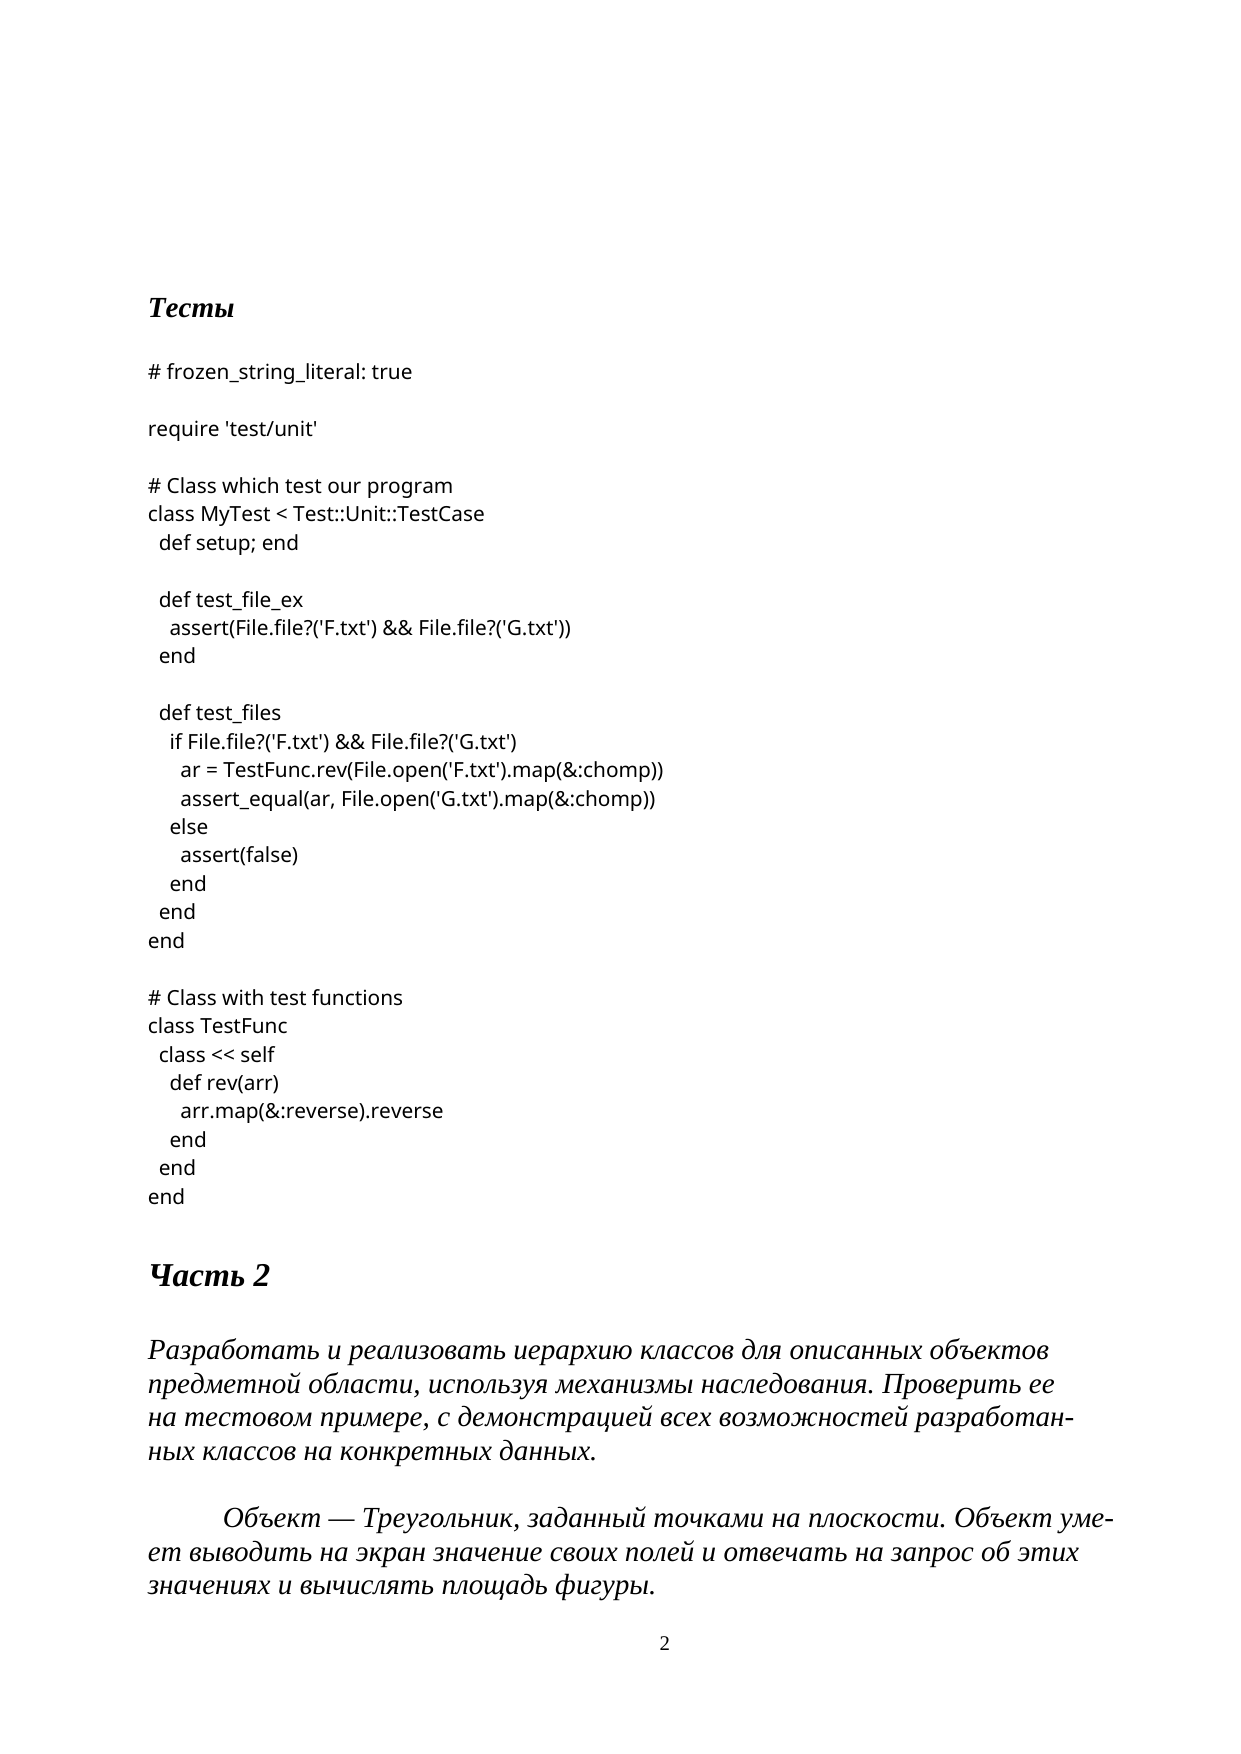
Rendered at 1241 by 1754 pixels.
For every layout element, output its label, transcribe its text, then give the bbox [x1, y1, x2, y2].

text end [148, 897, 1181, 926]
text end [148, 1153, 1181, 1182]
text end [148, 1182, 1181, 1210]
text значениях и вычислять площадь фигуры. [148, 1567, 1181, 1601]
text Разработать и реализовать иерархию классов для описанных объектов [148, 1332, 1181, 1366]
text # frozen_string_literal: true [148, 357, 1181, 386]
text require 'test/unit' [148, 414, 1181, 442]
text end [148, 642, 1181, 670]
text class MyTest < Test::Unit::TestCase [148, 499, 1181, 528]
text class << self [148, 1040, 1181, 1068]
text # Class which test our program [148, 471, 1181, 499]
text assert(false) [148, 841, 1181, 869]
text ar = TestFunc.rev(File.open('F.txt').map(&:chomp)) [148, 755, 1181, 784]
text def test_file_ex [148, 585, 1181, 613]
text ных классов на конкретных данных. [148, 1433, 1181, 1467]
text # Class with test functions [148, 983, 1181, 1011]
text Часть 2 [148, 1256, 1181, 1294]
text if File.file?('F.txt') && File.file?('G.txt') [148, 727, 1181, 755]
text assert(File.file?('F.txt') && File.file?('G.txt')) [148, 613, 1181, 642]
text end [148, 1125, 1181, 1153]
text предметной области, используя механизмы наследования. Проверить ее [148, 1366, 1181, 1399]
text end [148, 926, 1181, 954]
text ет выводить на экран значение своих полей и отвечать на запрос об этих [148, 1534, 1181, 1567]
text end [148, 869, 1181, 897]
text Тесты [148, 290, 1181, 324]
text def test_files [148, 698, 1181, 727]
text else [148, 812, 1181, 841]
text def setup; end [148, 528, 1181, 556]
text assert_equal(ar, File.open('G.txt').map(&:chomp)) [148, 784, 1181, 812]
text class TestFunc [148, 1011, 1181, 1040]
text arr.map(&:reverse).reverse [148, 1097, 1181, 1125]
text Объект — Треугольник, заданный точками на плоскости. Объект уме- [148, 1500, 1181, 1534]
text на тестовом примере, с демонстрацией всех возможностей разработан- [148, 1399, 1181, 1433]
text def rev(arr) [148, 1068, 1181, 1097]
